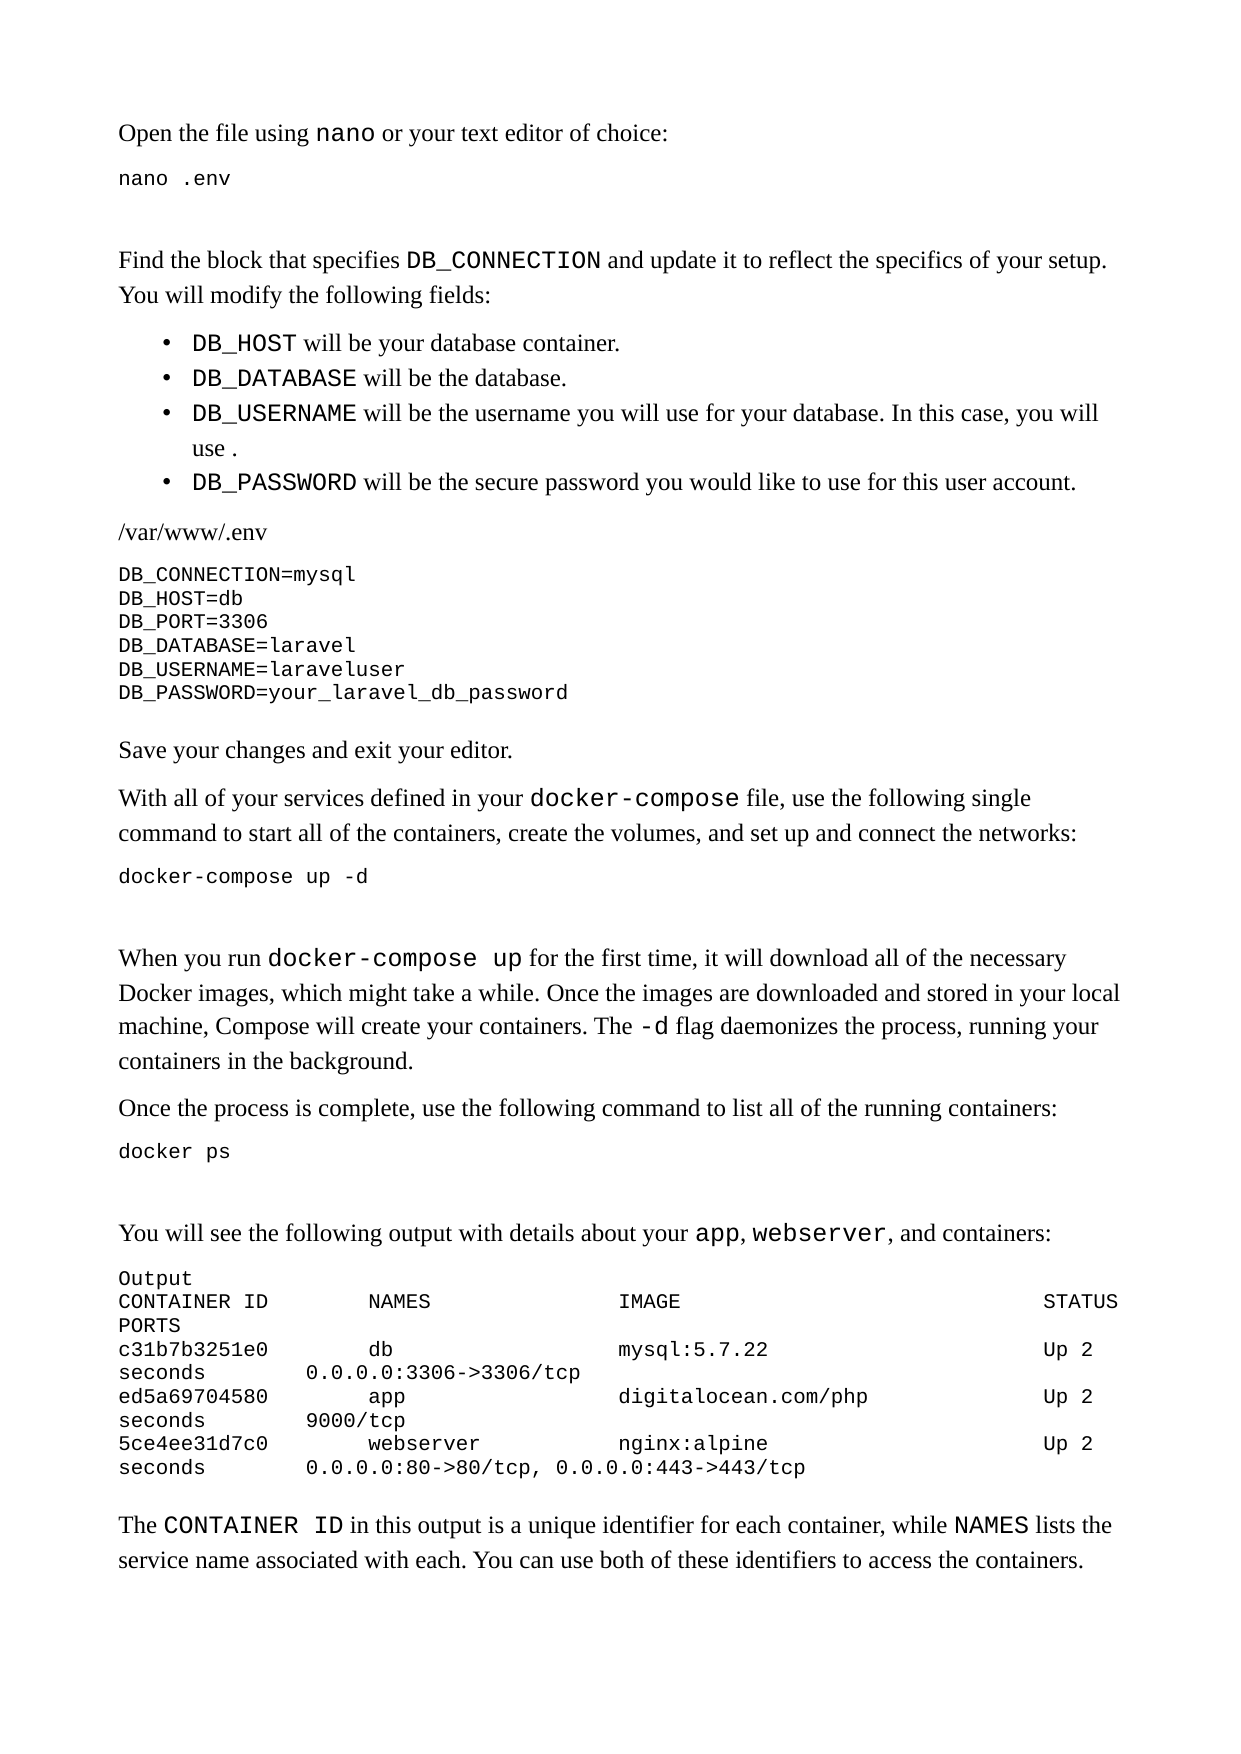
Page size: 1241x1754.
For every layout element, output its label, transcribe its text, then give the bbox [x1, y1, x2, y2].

text Once the process is complete, use the following command to list all of the running containers: [118, 1093, 1122, 1122]
text docker-compose up -d [118, 866, 1122, 889]
text With all of your services defined in your docker-compose file, use the following single command to start all of the containers, create the volumes, and set up and connect the networks: [118, 783, 1122, 847]
text DB_USERNAME=laraveluser [118, 659, 1122, 682]
text Output [118, 1268, 1122, 1291]
text DB_PASSWORD=your_laravel_db_password [118, 682, 1122, 706]
list DB_PASSWORD will be the secure password you would like to use for this user account. [162, 467, 1122, 497]
text Open the file using nano or your text editor of choice: [118, 118, 1122, 149]
list DB_HOST will be your database container. [162, 328, 1122, 358]
text /var/www/.env [118, 517, 1122, 545]
text Save your changes and exit your editor. [118, 736, 1122, 764]
list DB_USERNAME will be the username you will use for your database. In this case, you will use . [162, 398, 1122, 462]
text You will see the following output with details about your app, webserver, and containers: [118, 1218, 1122, 1249]
text DB_CONNECTION=mysql [118, 564, 1122, 588]
text When you run docker-compose up for the first time, it will download all of the necessary Docker images, which might take a while. Once the images are downloaded and stored in your local machine, Compose will create your containers. The -d flag daemonizes the process, running your containers in the background. [118, 943, 1122, 1074]
text docker ps [118, 1141, 1122, 1165]
text Find the block that specifies DB_CONNECTION and update it to reflect the specifics of your setup. You will modify the following fields: [118, 245, 1122, 309]
list DB_DATABASE will be the database. [162, 363, 1122, 394]
text The CONTAINER ID in this output is a unique identifier for each container, while NAMES lists the service name associated with each. You can use both of these identifiers to access the containers. [118, 1510, 1122, 1574]
text 5ce4ee31d7c0 webserver nginx:alpine Up 2 seconds 0.0.0.0:80->80/tcp, 0.0.0.0:443->443/tcp [118, 1433, 1122, 1481]
text c31b7b3251e0 db mysql:5.7.22 Up 2 seconds 0.0.0.0:3306->3306/tcp [118, 1339, 1122, 1386]
text nano .env [118, 168, 1122, 192]
text DB_PORT=3306 [118, 611, 1122, 635]
text DB_DATABASE=laravel [118, 635, 1122, 659]
text DB_HOST=db [118, 588, 1122, 611]
text ed5a69704580 app digitalocean.com/php Up 2 seconds 9000/tcp [118, 1386, 1122, 1433]
text CONTAINER ID NAMES IMAGE STATUS PORTS [118, 1291, 1122, 1339]
